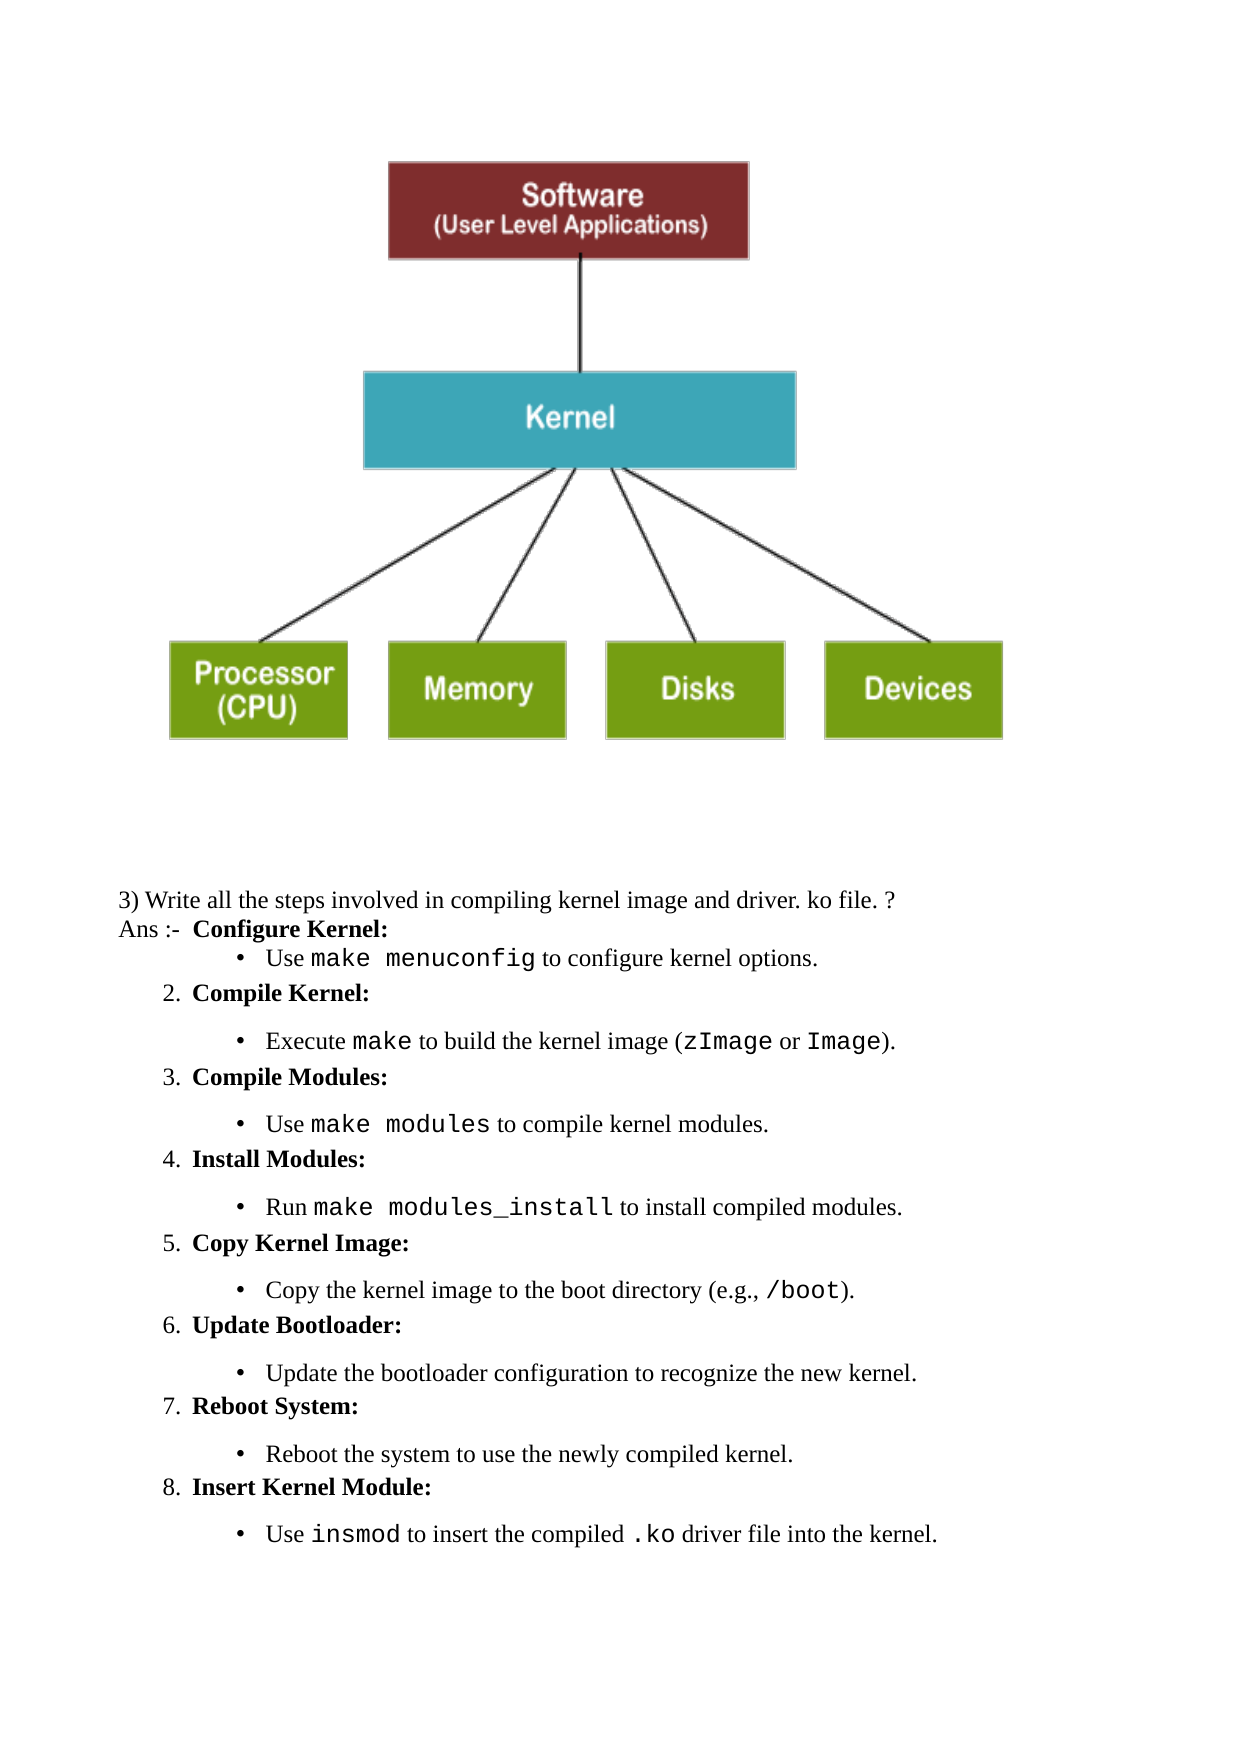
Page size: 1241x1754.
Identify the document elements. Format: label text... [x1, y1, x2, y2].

list Copy Kernel Image: [162, 1228, 1122, 1256]
list Use make menuconfig to configure kernel options. [236, 943, 1122, 974]
list Use insmod to insert the compiled .ko driver file into the kernel. [236, 1519, 1122, 1550]
list Update Bootloader: [162, 1311, 1122, 1339]
list Copy the kernel image to the boot directory (e.g., /boot). [236, 1275, 1122, 1306]
list Compile Kernel: [162, 978, 1122, 1007]
text Ans :- Configure Kernel: [118, 914, 1122, 943]
list Execute make to build the kernel image (zImage or Image). [236, 1026, 1122, 1057]
text 3) Write all the steps involved in compiling kernel image and driver. ko file. ? [118, 886, 1122, 914]
list Use make modules to compile kernel modules. [236, 1109, 1122, 1140]
list Reboot the system to use the newly compiled kernel. [236, 1439, 1122, 1468]
list Compile Modules: [162, 1062, 1122, 1090]
list Reboot System: [162, 1391, 1122, 1420]
list Insert Kernel Module: [162, 1472, 1122, 1501]
list Update the bootloader configuration to recognize the new kernel. [236, 1358, 1122, 1387]
list Install Modules: [162, 1144, 1122, 1173]
picture [154, 141, 1014, 771]
list Run make modules_install to install compiled modules. [236, 1192, 1122, 1223]
